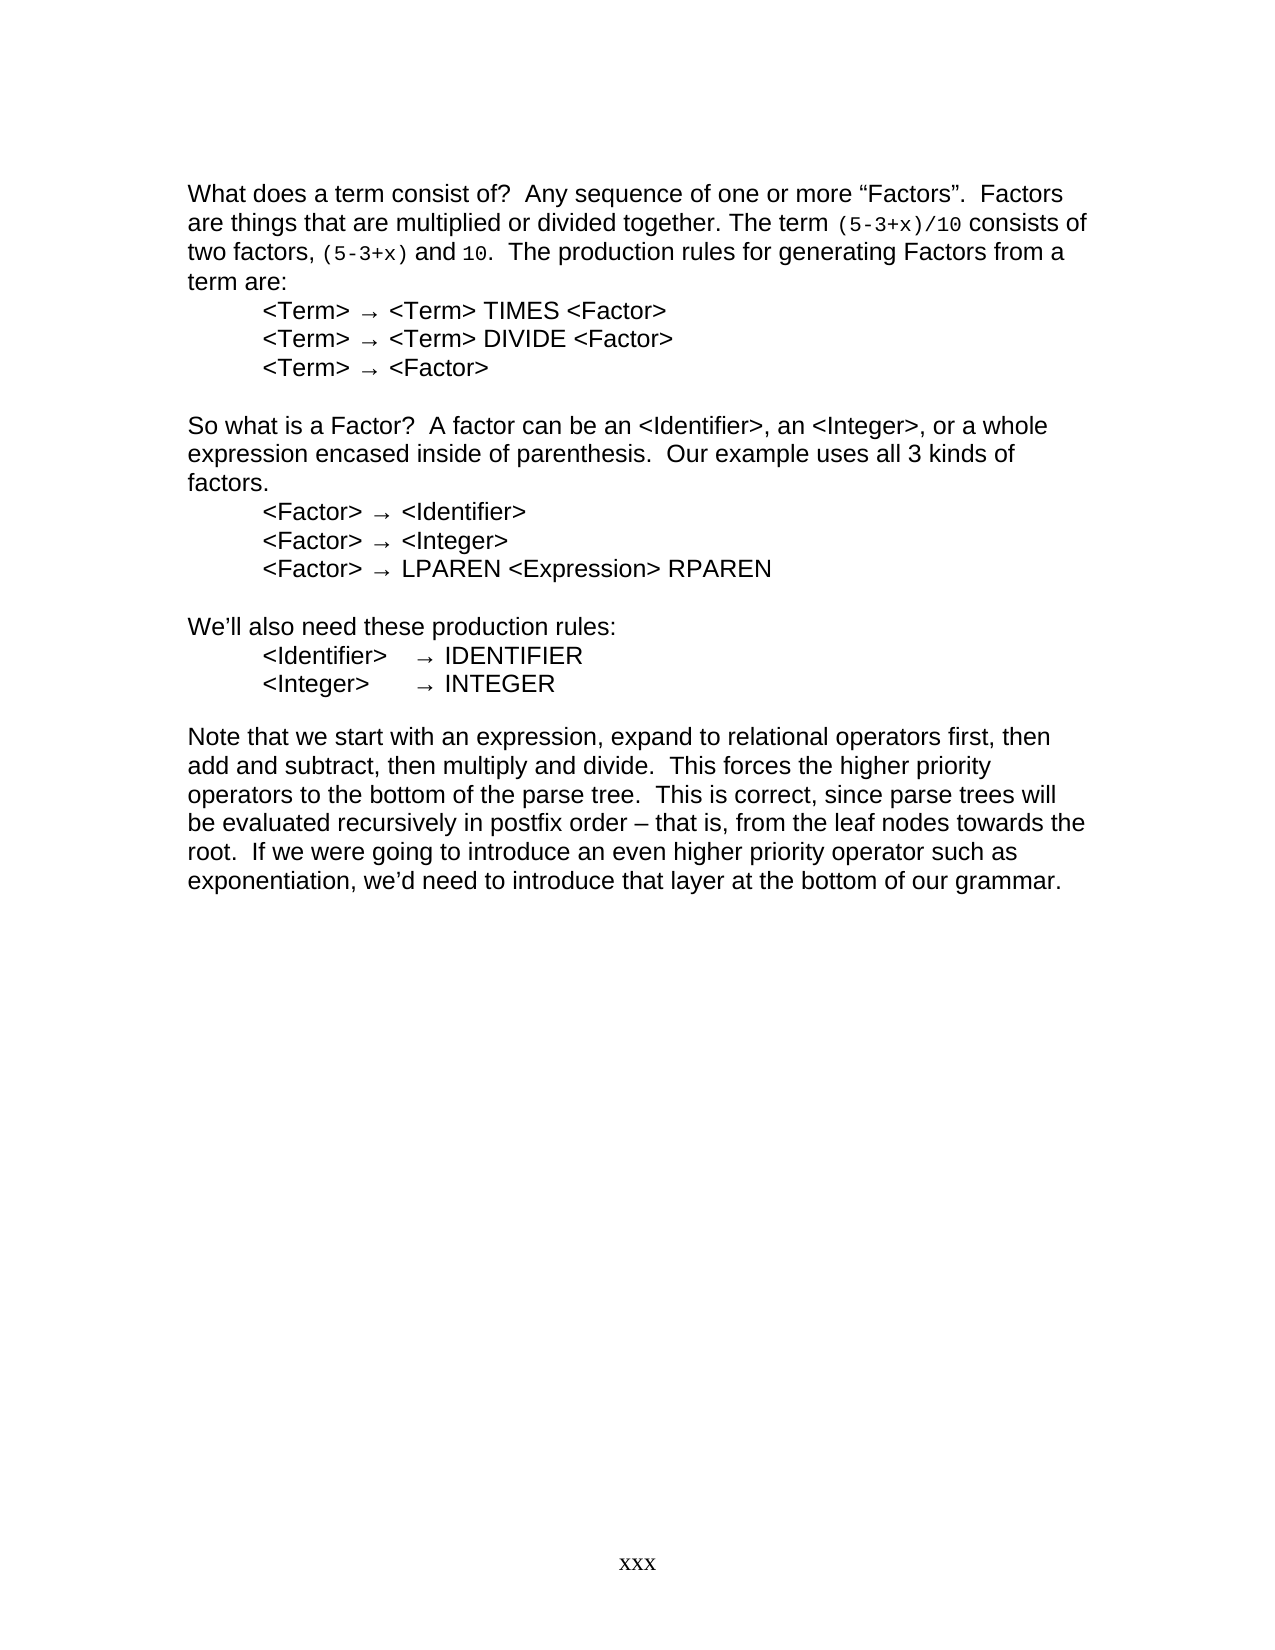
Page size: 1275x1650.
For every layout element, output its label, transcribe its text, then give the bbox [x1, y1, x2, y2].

text <Term> → <Term> TIMES <Factor> [187, 296, 1087, 324]
text Note that we start with an expression, expand to relational operators first, then add and subtract, then multiply and divide. This forces the higher priority operators to the bottom of the parse tree. This is correct, since parse trees will be evaluated recursively in postfix order – that is, from the leaf nodes towards the root. If we were going to introduce an even higher priority operator such as exponentiation, we’d need to introduce that layer at the bottom of our grammar. [187, 722, 1087, 894]
text <Term> → <Factor> [187, 353, 1087, 382]
text <Term> → <Term> DIVIDE <Factor> [187, 324, 1087, 353]
text <Identifier> → IDENTIFIER [187, 641, 1087, 669]
text <Factor> → LPAREN <Expression> RPAREN [187, 554, 1087, 583]
text What does a term consist of? Any sequence of one or more “Factors”. Factors are things that are multiplied or divided together. The term (5-3+x)/10 consists of two factors, (5-3+x) and 10. The production rules for generating Factors from a term are: [187, 179, 1087, 296]
text So what is a Factor? A factor can be an <Identifier>, an <Integer>, or a whole expression encased inside of parenthesis. Our example uses all 3 kinds of factors. [187, 411, 1087, 497]
text <Integer> → INTEGER [187, 669, 1087, 698]
text <Factor> → <Identifier> [187, 497, 1087, 526]
text We’ll also need these production rules: [187, 612, 1087, 641]
text <Factor> → <Integer> [187, 526, 1087, 554]
